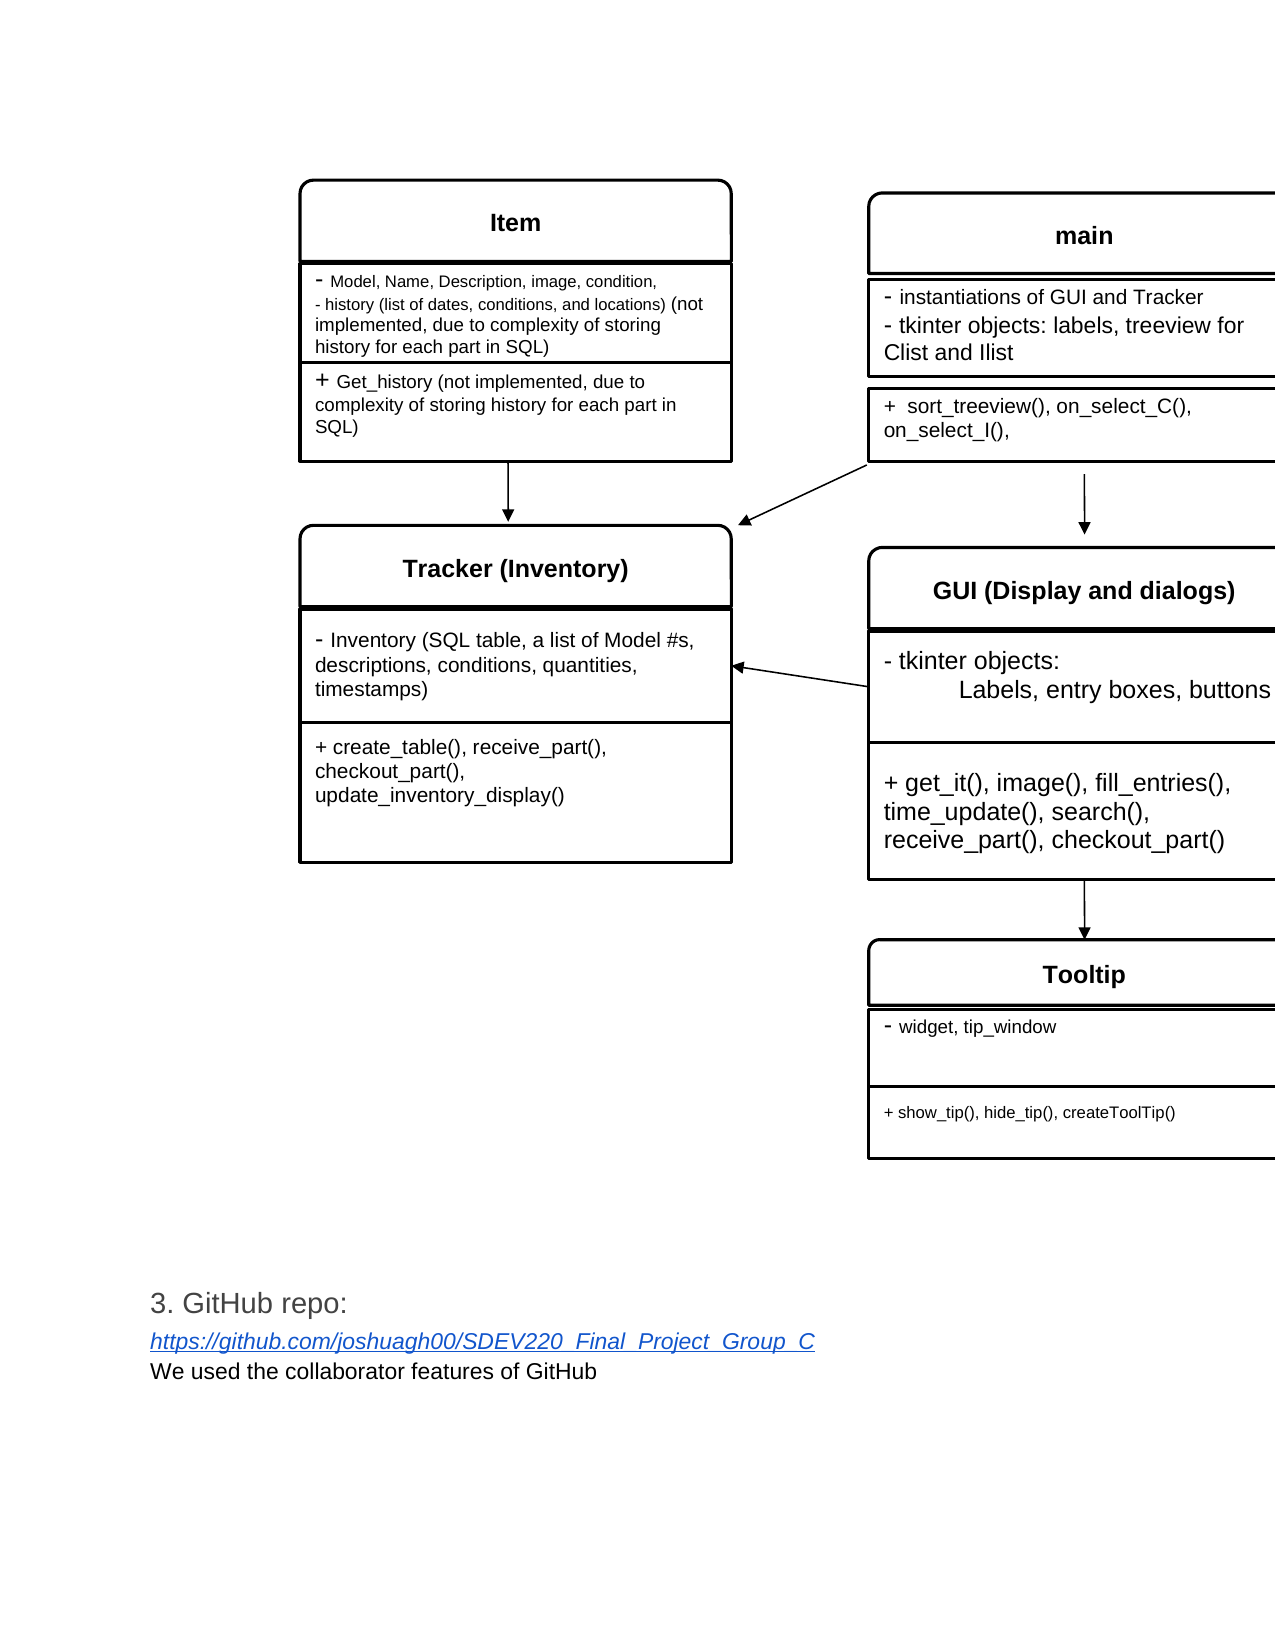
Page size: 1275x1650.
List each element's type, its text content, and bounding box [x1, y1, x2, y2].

text We used the collaborator features of GitHub [150, 1358, 1125, 1385]
text https://github.com/joshuagh00/SDEV220_Final_Project_Group_C [150, 1328, 1125, 1354]
subtitle 3. GitHub repo: [150, 1286, 1125, 1320]
